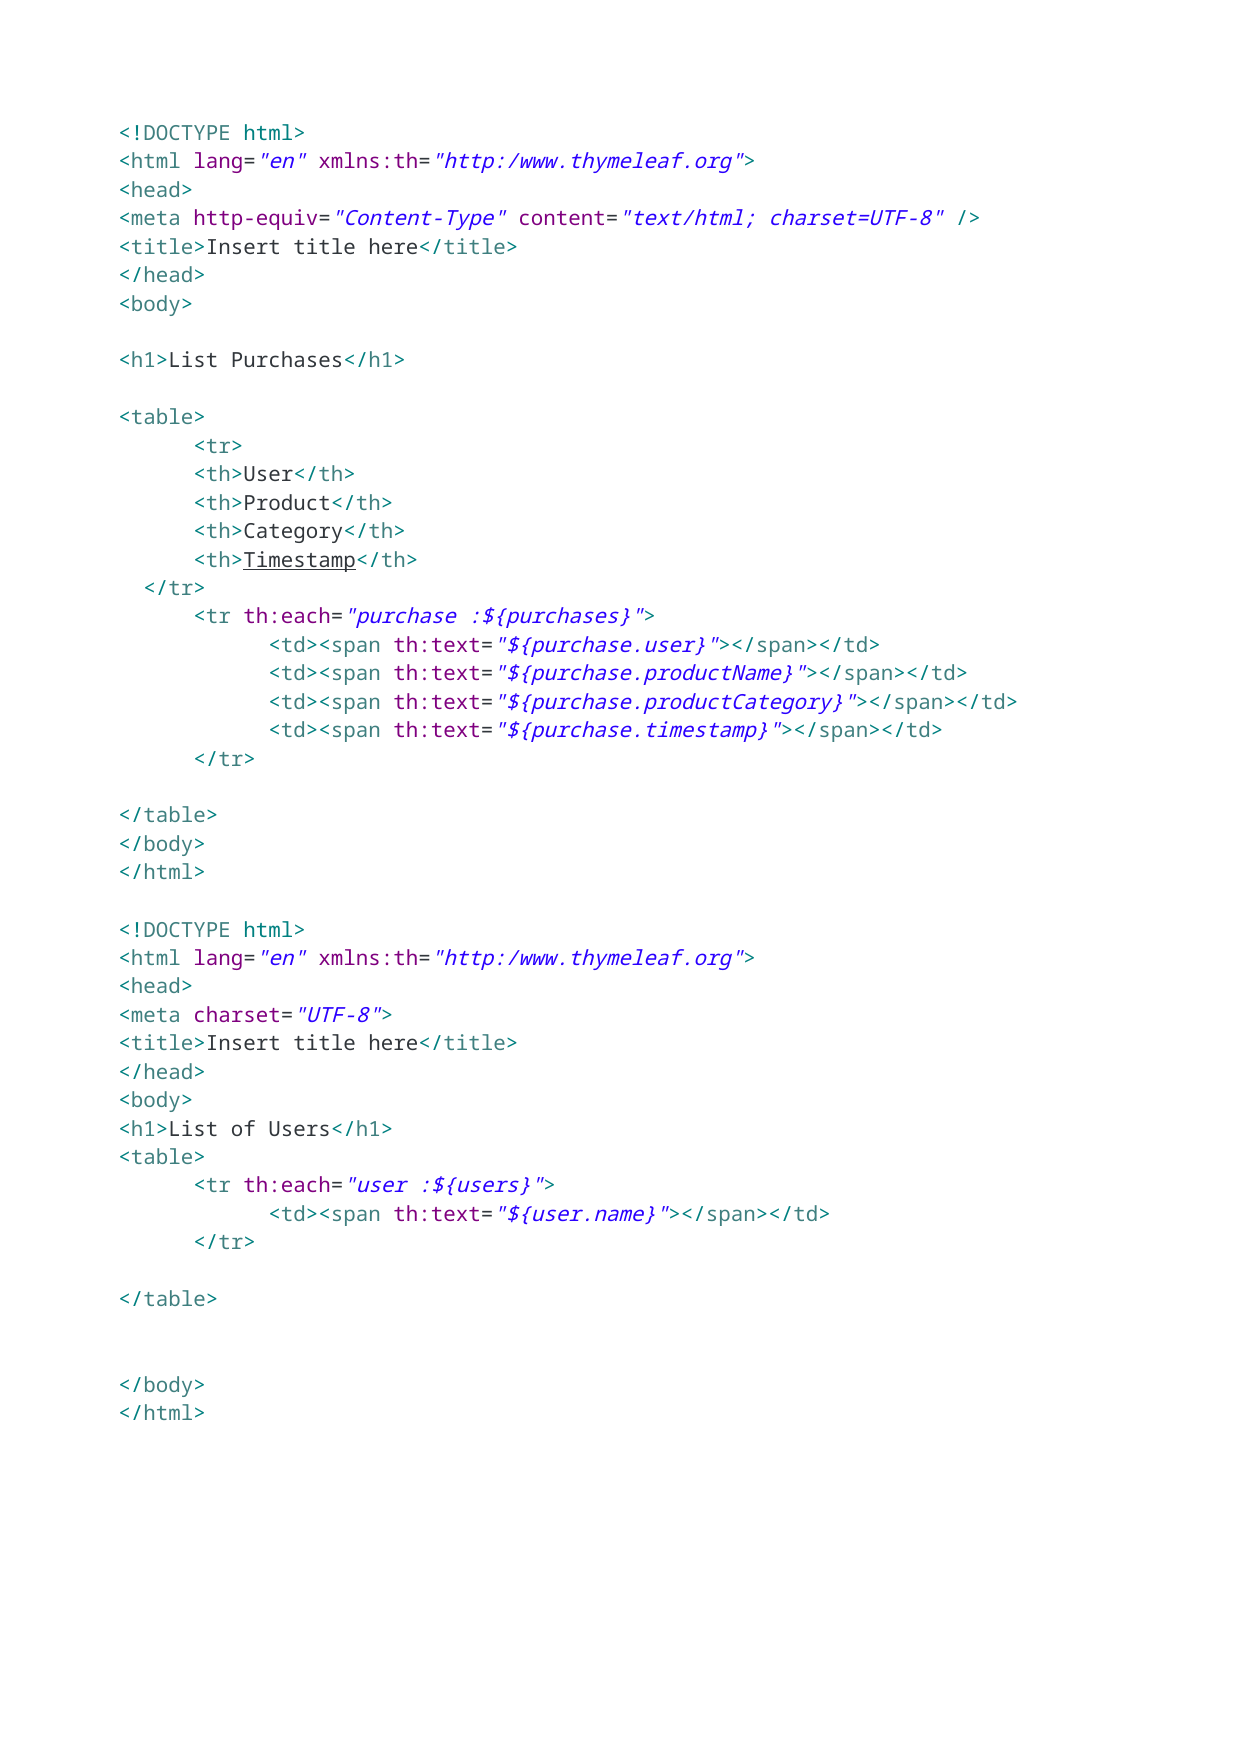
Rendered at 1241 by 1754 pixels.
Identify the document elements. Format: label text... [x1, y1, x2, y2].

text </head> [118, 260, 1122, 289]
text <th>User</th> [118, 459, 1122, 488]
text <td><span th:text="${purchase.timestamp}"></span></td> [118, 715, 1122, 744]
text <html lang="en" xmlns:th="http:/www.thymeleaf.org"> [118, 943, 1122, 972]
text </body> [118, 829, 1122, 857]
text <h1>List of Users</h1> [118, 1114, 1122, 1142]
text <title>Insert title here</title> [118, 1028, 1122, 1057]
text <!DOCTYPE html> [118, 915, 1122, 943]
text <td><span th:text="${purchase.productCategory}"></span></td> [118, 687, 1122, 715]
text <th>Product</th> [118, 488, 1122, 516]
text <td><span th:text="${purchase.user}"></span></td> [118, 630, 1122, 658]
text </html> [118, 857, 1122, 886]
text <html lang="en" xmlns:th="http:/www.thymeleaf.org"> [118, 147, 1122, 175]
text </tr> [118, 744, 1122, 772]
text <table> [118, 402, 1122, 431]
text <table> [118, 1142, 1122, 1171]
text <th>Timestamp</th> [118, 545, 1122, 573]
text <meta http-equiv="Content-Type" content="text/html; charset=UTF-8" /> [118, 203, 1122, 232]
text <meta charset="UTF-8"> [118, 1000, 1122, 1028]
text </html> [118, 1398, 1122, 1427]
text </head> [118, 1057, 1122, 1085]
text <tr> [118, 431, 1122, 459]
text <th>Category</th> [118, 516, 1122, 545]
text <title>Insert title here</title> [118, 232, 1122, 260]
text </table> [118, 801, 1122, 829]
text <h1>List Purchases</h1> [118, 346, 1122, 374]
text </table> [118, 1284, 1122, 1313]
text <!DOCTYPE html> [118, 118, 1122, 147]
text <body> [118, 1085, 1122, 1114]
text <body> [118, 289, 1122, 317]
text <head> [118, 175, 1122, 203]
text </body> [118, 1370, 1122, 1398]
text <head> [118, 972, 1122, 1000]
text <tr th:each="purchase :${purchases}"> [118, 602, 1122, 630]
text <tr th:each="user :${users}"> [118, 1171, 1122, 1199]
text </tr> [118, 573, 1122, 602]
text </tr> [118, 1227, 1122, 1256]
text <td><span th:text="${purchase.productName}"></span></td> [118, 658, 1122, 687]
text <td><span th:text="${user.name}"></span></td> [118, 1199, 1122, 1227]
